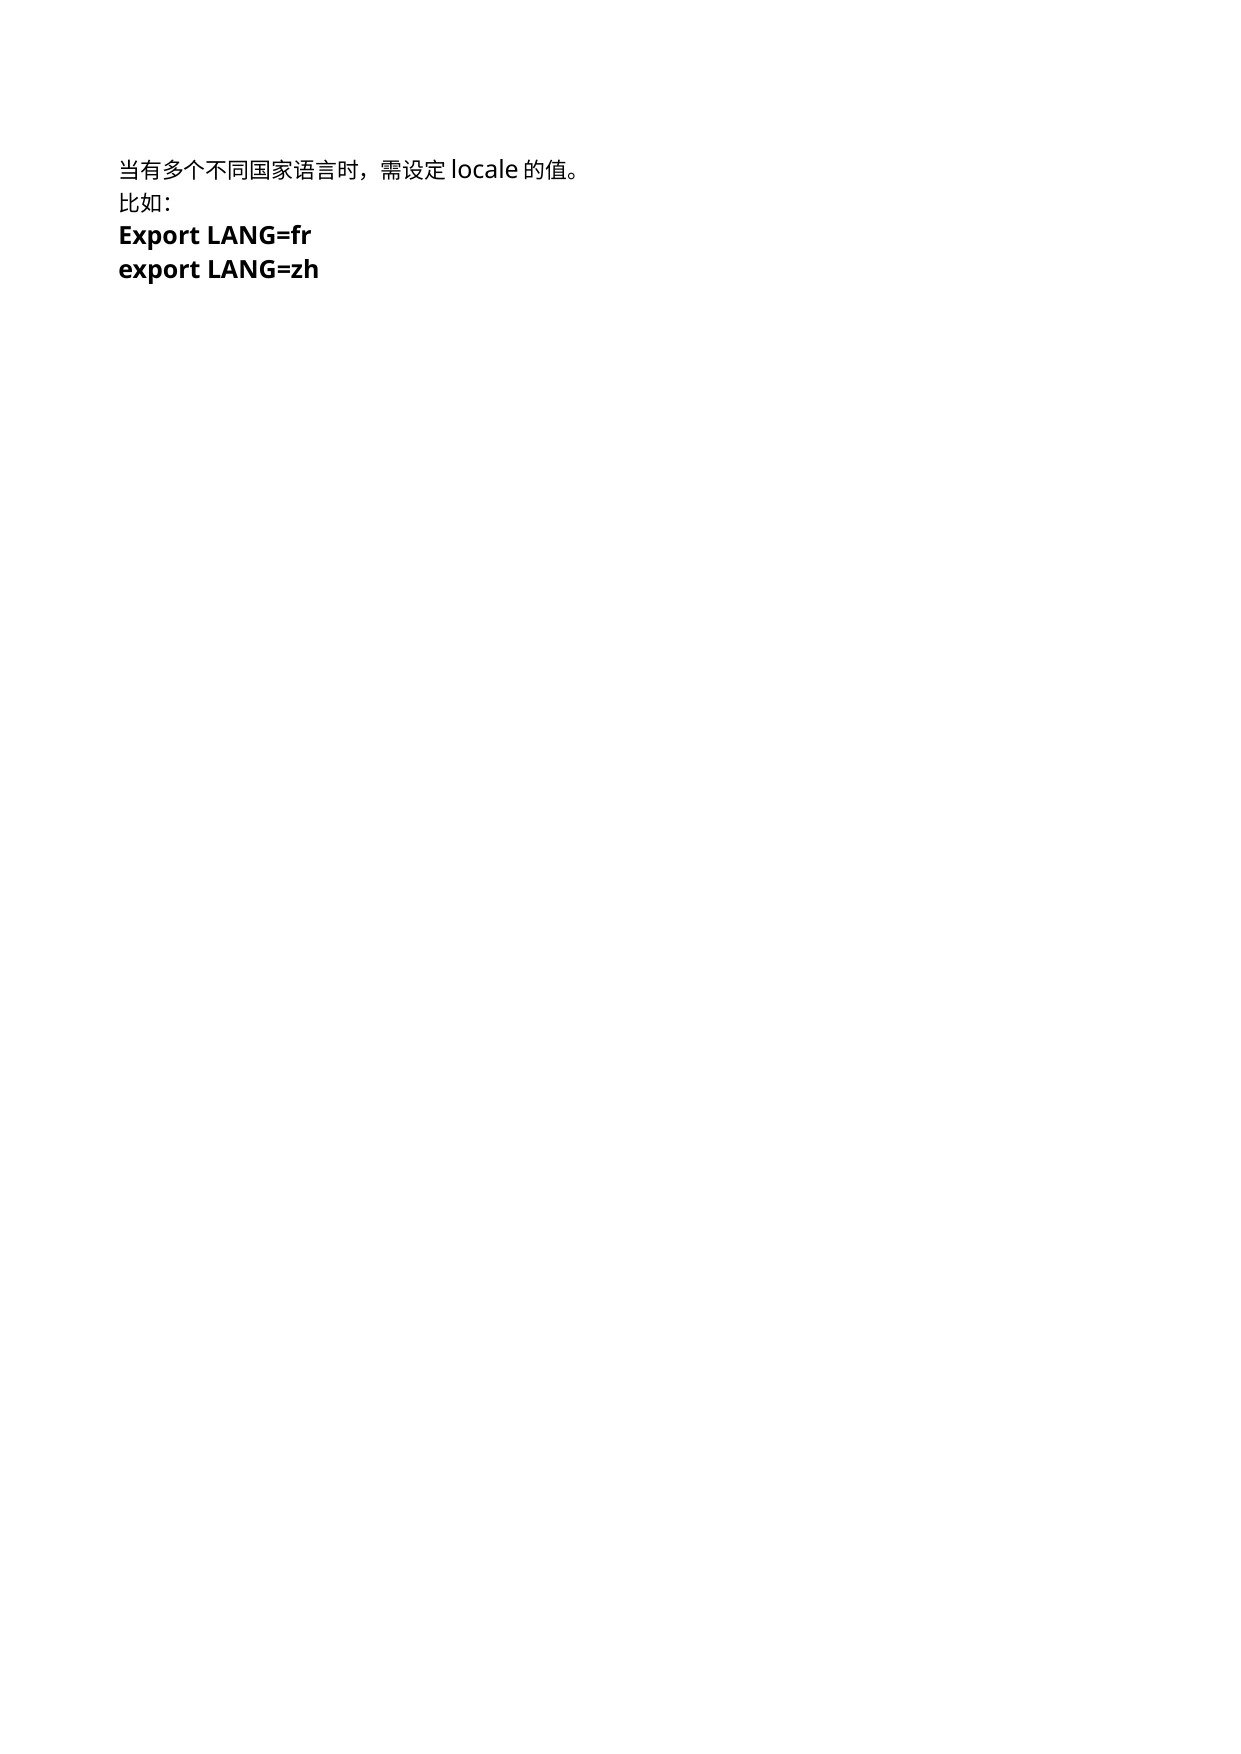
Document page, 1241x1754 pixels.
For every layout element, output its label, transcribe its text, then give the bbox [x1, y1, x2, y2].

text 比如： [118, 186, 1122, 218]
text export LANG=zh [118, 252, 1122, 286]
text 当有多个不同国家语言时，需设定locale的值。 [118, 152, 1122, 186]
text Export LANG=fr [118, 218, 1122, 252]
